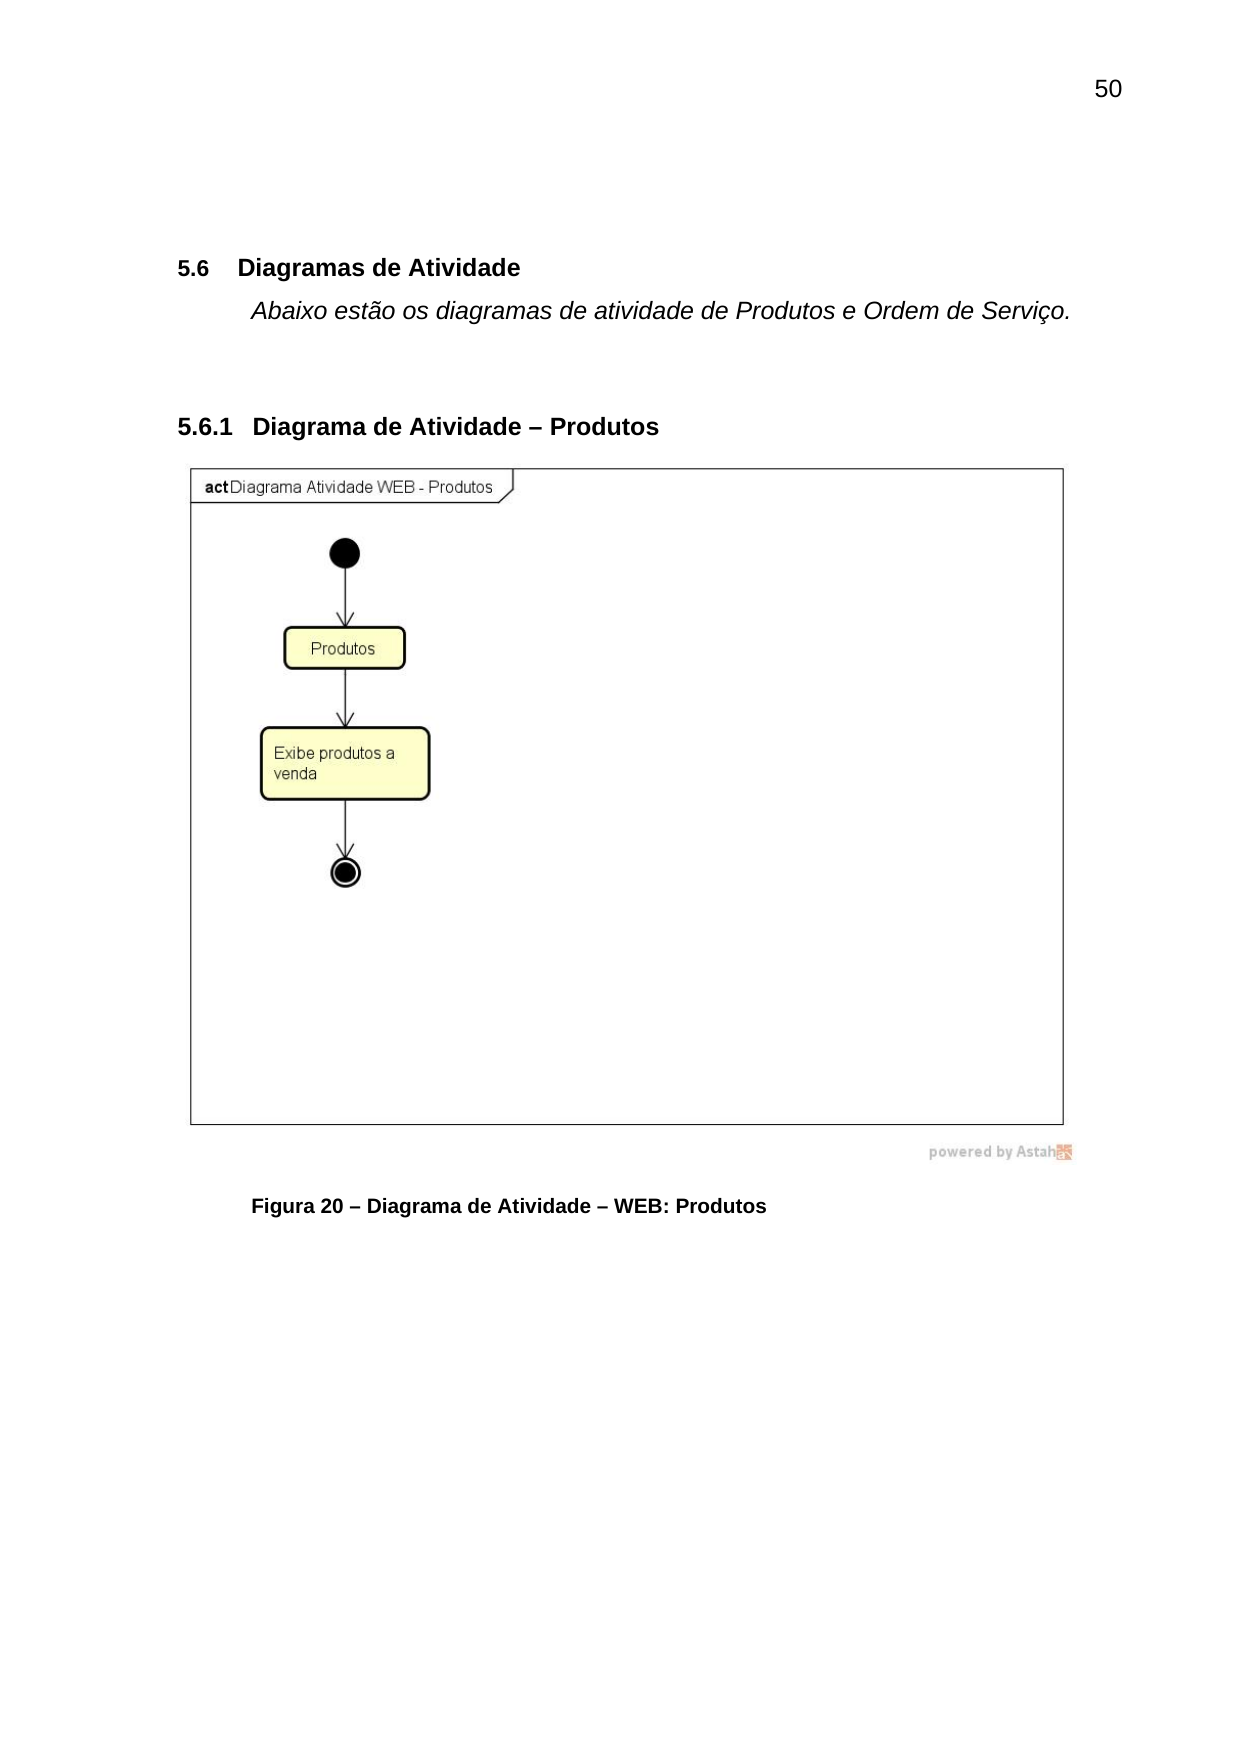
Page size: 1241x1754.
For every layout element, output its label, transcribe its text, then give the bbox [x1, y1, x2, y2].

text Figura 20 – Diagrama de Atividade – WEB: Produtos [177, 1194, 1122, 1218]
picture [177, 455, 1077, 1165]
text Abaixo estão os diagramas de atividade de Produtos e Ordem de Serviço. [177, 296, 1122, 325]
subtitle Diagrama de Atividade – Produtos [177, 412, 1122, 441]
subtitle Diagramas de Atividade [177, 253, 1122, 282]
